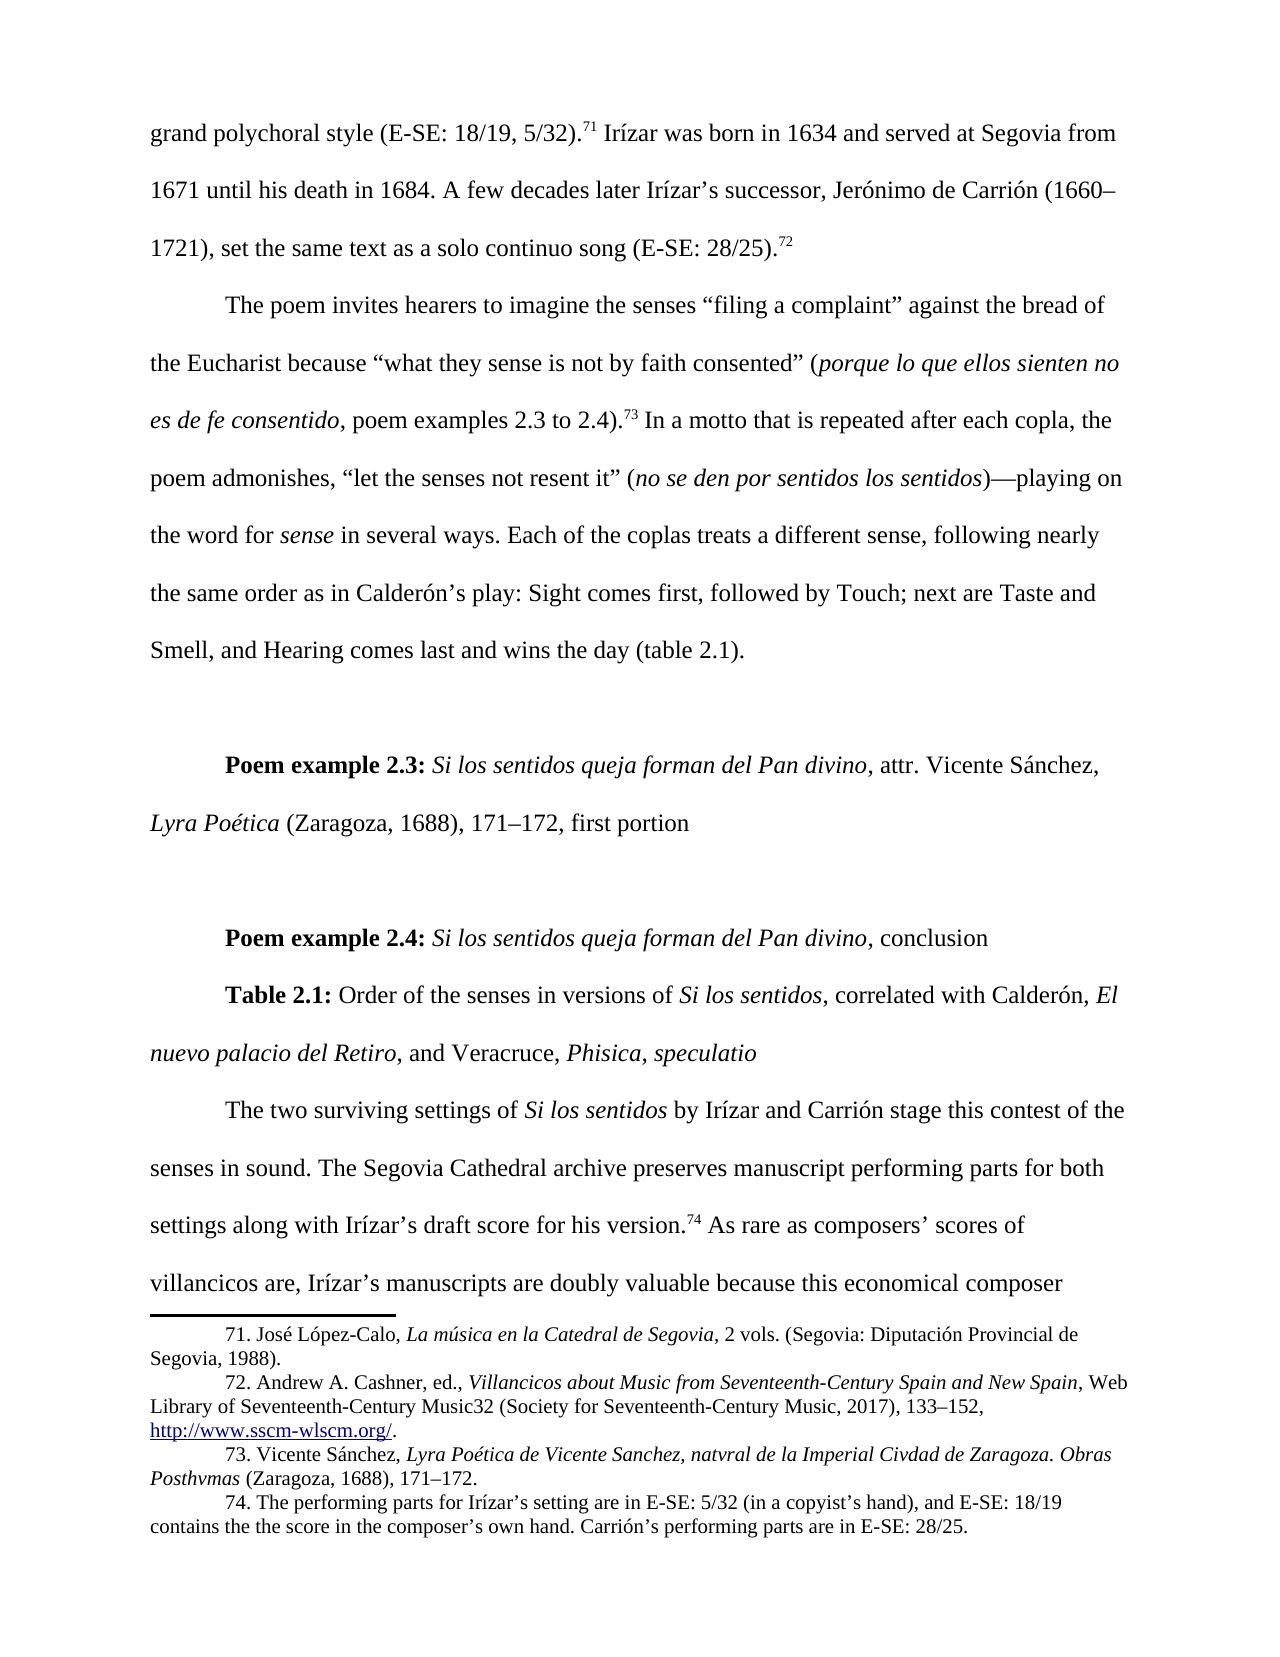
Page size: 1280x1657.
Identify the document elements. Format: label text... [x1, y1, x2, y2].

text The poem invites hearers to imagine the senses “filing a complaint” against the bread of the Eucharist because “what they sense is not by faith consented” (porque lo que ellos sienten no es de fe consentido, poem examples 2.3 to 2.4). In a motto that is repeated after each copla, the poem admonishes, “let the senses not resent it” (no se den por sentidos los sentidos)—playing on the word for sense in several ways. Each of the coplas treats a different sense, following nearly the same order as in Calderón’s play: Sight comes first, followed by Touch; next are Taste and Smell, and Hearing comes last and wins the day (table 2.1). [150, 291, 1130, 664]
text The two surviving settings of Si los sentidos by Irízar and Carrión stage this contest of the senses in sound. The Segovia Cathedral archive preserves manuscript performing parts for both settings along with Irízar’s draft score for his version. As rare as composers’ scores of villancicos are, Irízar’s manuscripts are doubly valuable because this economical composer [150, 1096, 1130, 1297]
text Andrew A. Cashner, ed., Villancicos about Music from Seventeenth-Century Spain and New Spain, Web Library of Seventeenth-Century Music32 (Society for Seventeenth-Century Music, 2017), 133–152, http://www.sscm-wlscm.org/. [150, 1370, 1130, 1442]
text The performing parts for Irízar’s setting are in E-SE: 5/32 (in a copyist’s hand), and E-SE: 18/19 contains the the score in the composer’s own hand. Carrión’s performing parts are in E-SE: 28/25. [150, 1490, 1130, 1538]
text grand polychoral style (E-SE: 18/19, 5/32). Irízar was born in 1634 and served at Segovia from 1671 until his death in 1684. A few decades later Irízar’s successor, Jerónimo de Carrión (1660–1721), set the same text as a solo continuo song (E-SE: 28/25). [150, 118, 1130, 262]
text Poem example 2.4: Si los sentidos queja forman del Pan divino, conclusion [150, 923, 1130, 952]
text Vicente Sánchez, Lyra Poética de Vicente Sanchez, natvral de la Imperial Civdad de Zaragoza. Obras Posthvmas (Zaragoza, 1688), 171–172. [150, 1442, 1130, 1490]
text Table 2.1: Order of the senses in versions of Si los sentidos, correlated with Calderón, El nuevo palacio del Retiro, and Veracruce, Phisica, speculatio [150, 981, 1130, 1067]
text Poem example 2.3: Si los sentidos queja forman del Pan divino, attr. Vicente Sánchez, Lyra Poética (Zaragoza, 1688), 171–172, first portion [150, 751, 1130, 837]
text José López-Calo, La música en la Catedral de Segovia, 2 vols. (Segovia: Diputación Provincial de Segovia, 1988). [150, 1322, 1130, 1370]
